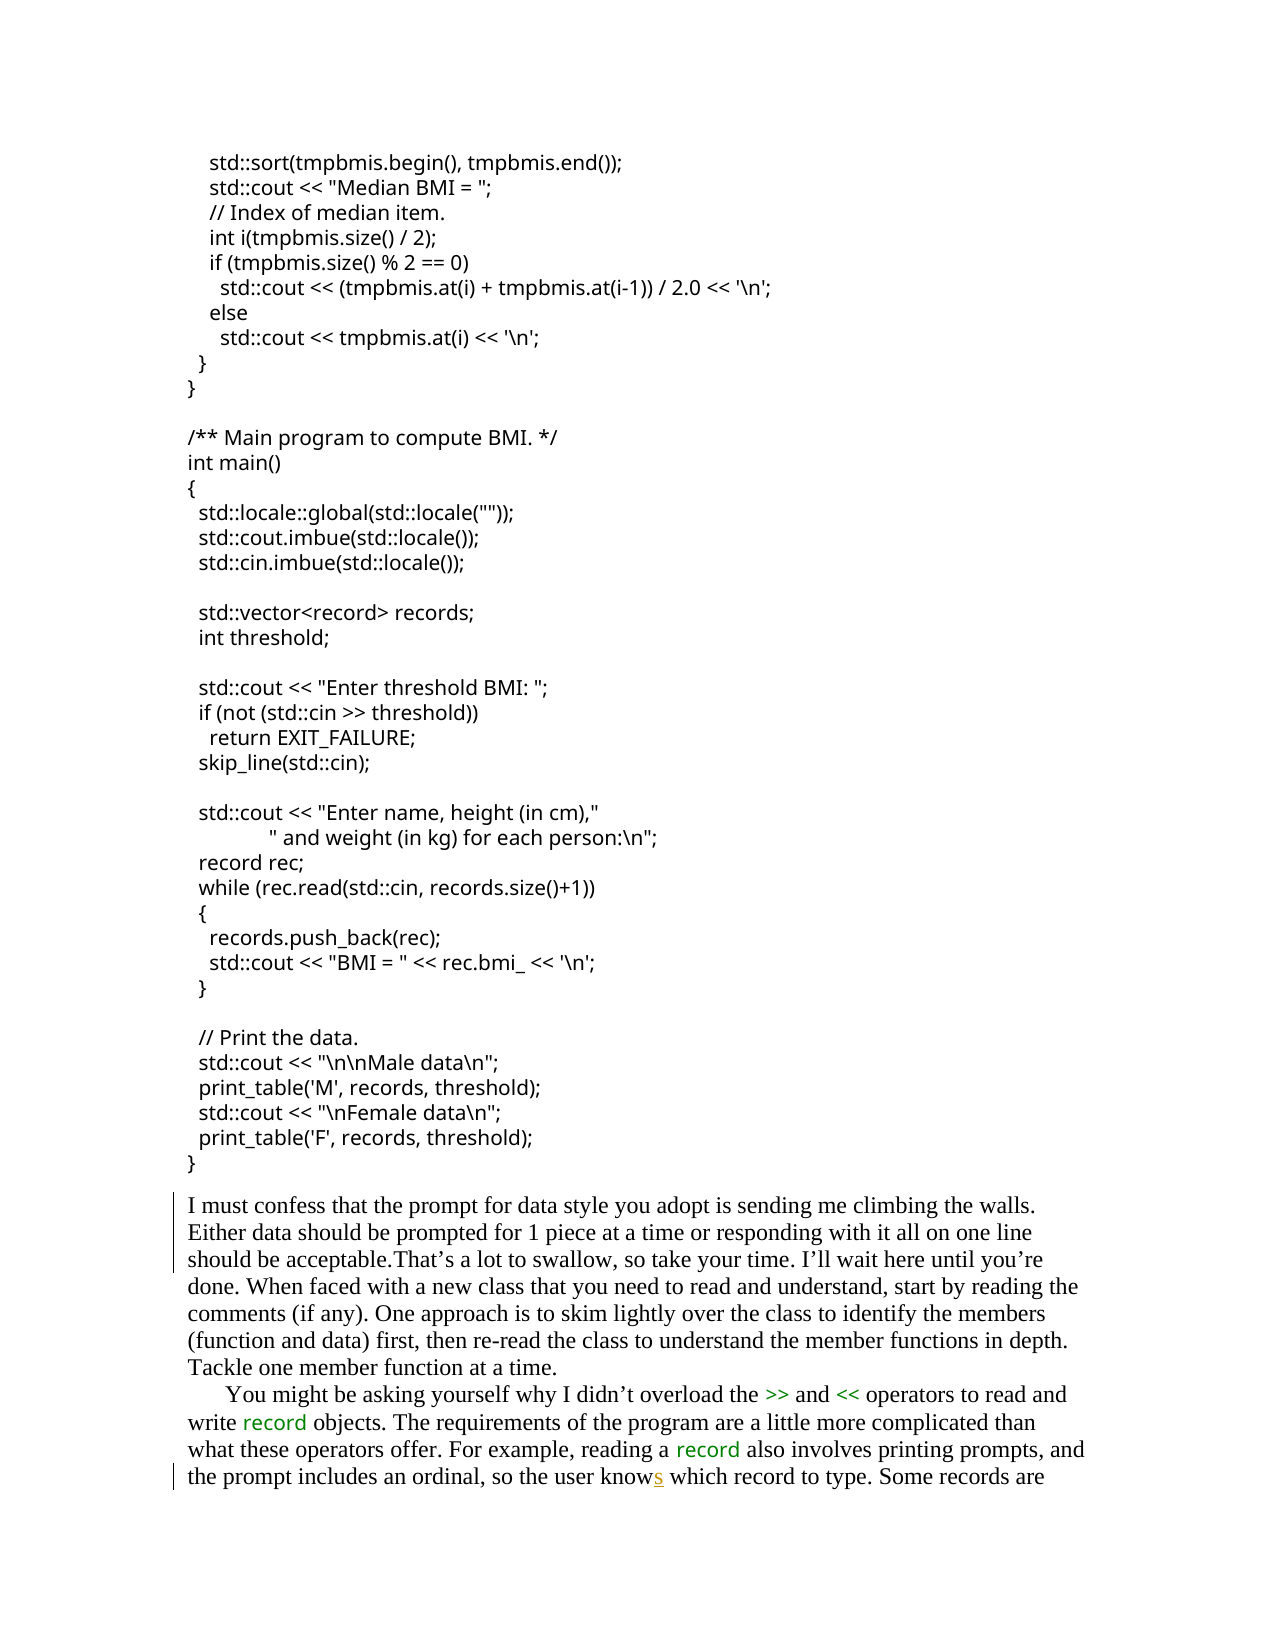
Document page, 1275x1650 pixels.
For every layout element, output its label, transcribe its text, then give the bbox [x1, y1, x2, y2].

text std::cout << tmpbmis.at(i) << '\n'; [187, 325, 1072, 350]
text std::cout << "Enter name, height (in cm)," [187, 800, 1072, 825]
text } [187, 1150, 1072, 1175]
text } [187, 375, 1072, 400]
text std::cout << "Median BMI = "; [187, 175, 1072, 200]
text records.push_back(rec); [187, 925, 1072, 950]
text std::cout.imbue(std::locale()); [187, 525, 1072, 550]
text std::cout << "BMI = " << rec.bmi_ << '\n'; [187, 950, 1072, 975]
text std::cout << "\n\nMale data\n"; [187, 1050, 1072, 1075]
text std::locale::global(std::locale("")); [187, 500, 1072, 525]
text std::cout << "Enter threshold BMI: "; [187, 675, 1072, 700]
text int i(tmpbmis.size() / 2); [187, 225, 1072, 250]
text int main() [187, 450, 1072, 475]
text else [187, 300, 1072, 325]
text } [187, 350, 1072, 375]
text You might be asking yourself why I didn’t overload the >> and << operators to read and write record objects. The requirements of the program are a little more complicated than what these operators offer. For example, reading a record also involves printing prompts, and the prompt includes an ordinal, so the user knows which record to type. Some records are [187, 1381, 1087, 1489]
text { [187, 900, 1072, 925]
text // Index of median item. [187, 200, 1072, 225]
text print_table('M', records, threshold); [187, 1075, 1072, 1100]
text /** Main program to compute BMI. */ [187, 425, 1072, 450]
text std::cin.imbue(std::locale()); [187, 550, 1072, 575]
text { [187, 475, 1072, 500]
text " and weight (in kg) for each person:\n"; [187, 825, 1072, 850]
text std::sort(tmpbmis.begin(), tmpbmis.end()); [187, 150, 1072, 175]
text std::vector<record> records; [187, 600, 1072, 625]
text std::cout << (tmpbmis.at(i) + tmpbmis.at(i-1)) / 2.0 << '\n'; [187, 275, 1072, 300]
text // Print the data. [187, 1025, 1072, 1050]
text while (rec.read(std::cin, records.size()+1)) [187, 875, 1072, 900]
text int threshold; [187, 625, 1072, 650]
text return EXIT_FAILURE; [187, 725, 1072, 750]
text record rec; [187, 850, 1072, 875]
text if (tmpbmis.size() % 2 == 0) [187, 250, 1072, 275]
text if (not (std::cin >> threshold)) [187, 700, 1072, 725]
text skip_line(std::cin); [187, 750, 1072, 775]
text print_table('F', records, threshold); [187, 1125, 1072, 1150]
text } [187, 975, 1072, 1000]
text std::cout << "\nFemale data\n"; [187, 1100, 1072, 1125]
text I must confess that the prompt for data style you adopt is sending me climbing the walls. Either data should be prompted for 1 piece at a time or responding with it all on one line should be acceptable.That’s a lot to swallow, so take your time. I’ll wait here until you’re done. When faced with a new class that you need to read and understand, start by reading the comments (if any). One approach is to skim lightly over the class to identify the members (function and data) first, then re-read the class to understand the member functions in depth. Tackle one member function at a time. [187, 1192, 1087, 1381]
